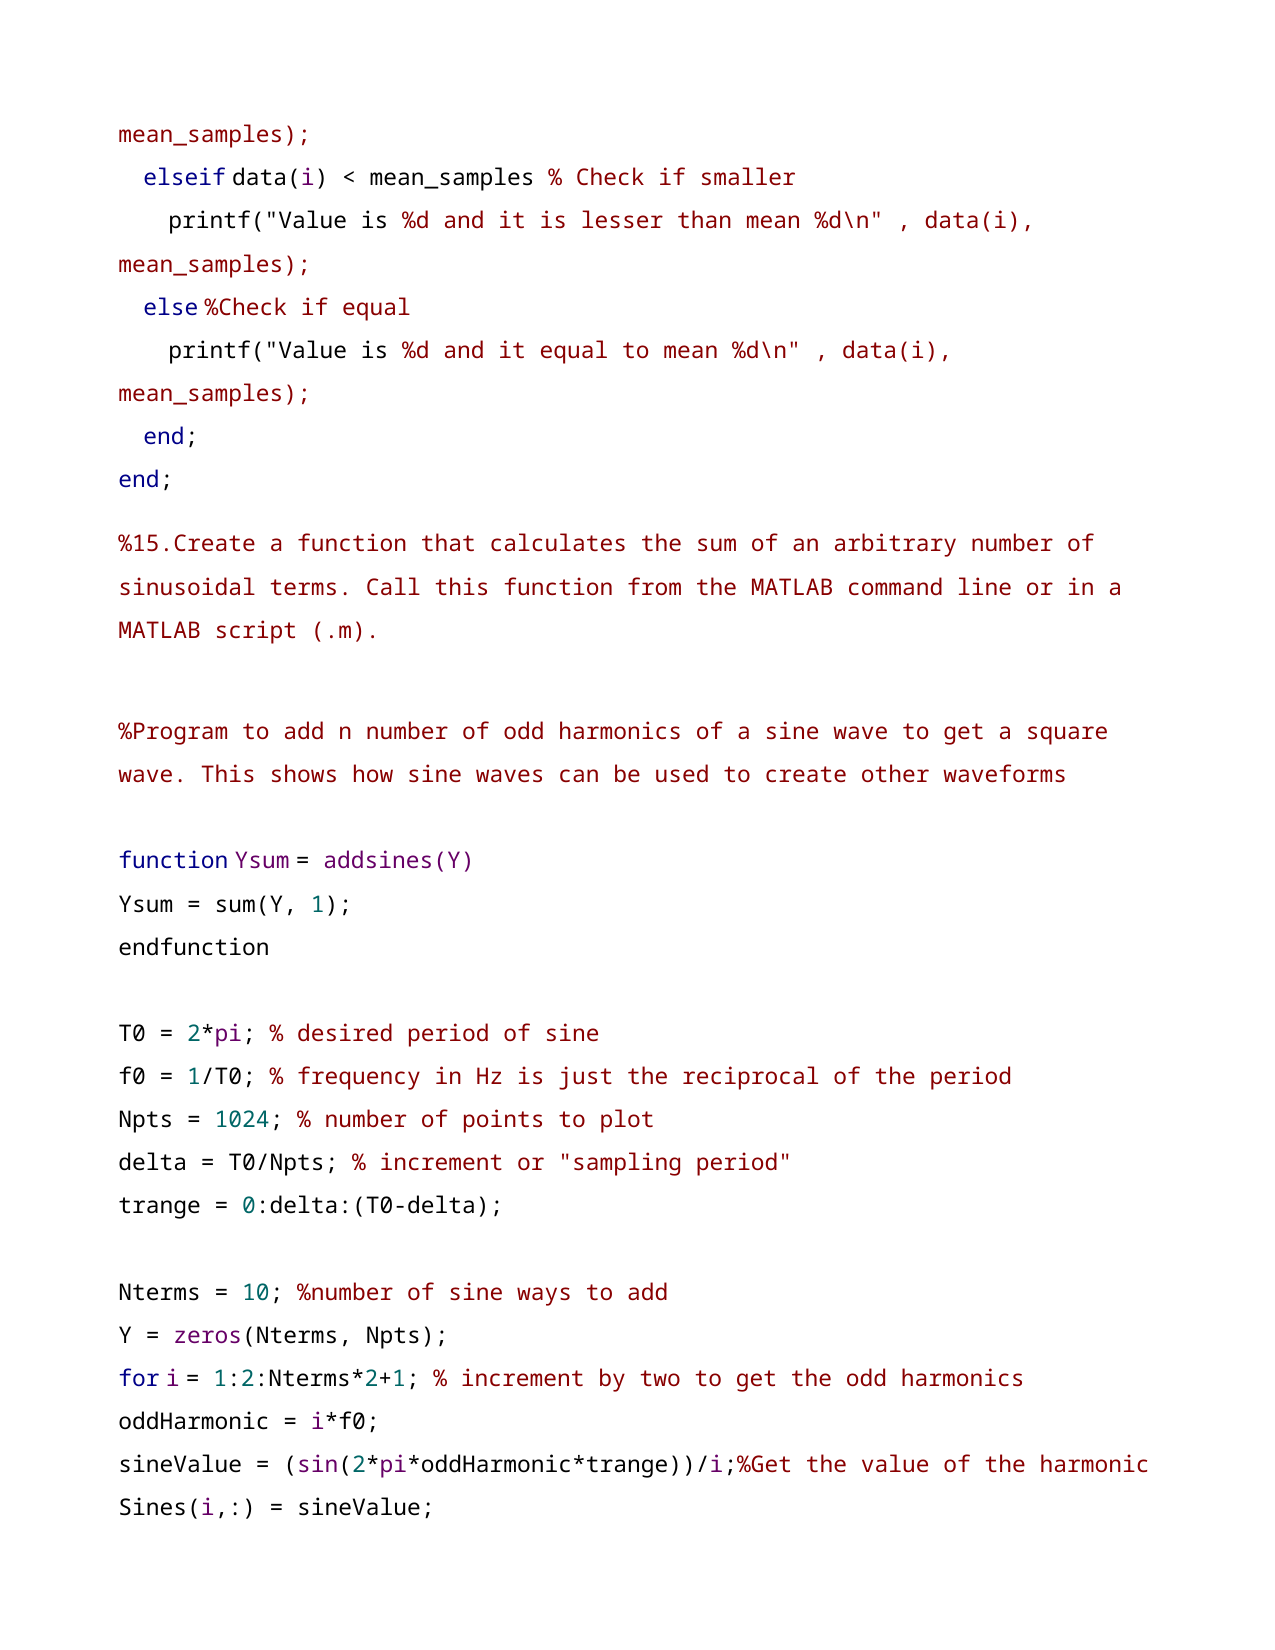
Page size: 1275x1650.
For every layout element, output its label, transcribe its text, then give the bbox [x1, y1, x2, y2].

table_header mean_samples); elseif data(i) < mean_samples % Check if smaller printf("Value is %d and it is lesser than mean %d\n" , data(i), mean_samples); else %Check if equal printf("Value is %d and it equal to mean %d\n" , data(i), mean_samples); end; end; [118, 118, 1157, 494]
table_header %15.Create a function that calculates the sum of an arbitrary number of sinusoidal terms. Call this function from the MATLAB command line or in a MATLAB script (.m). %Program to add n number of odd harmonics of a sine wave to get a square wave. This shows how sine waves can be used to create other waveforms function Ysum = addsines(Y) Ysum = sum(Y, 1); endfunction T0 = 2*pi; % desired period of sine f0 = 1/T0; % frequency in Hz is just the reciprocal of the period Npts = 1024; % number of points to plot delta = T0/Npts; % increment or "sampling period" trange = 0:delta:(T0-delta); Nterms = 10; %number of sine ways to add Y = zeros(Nterms, Npts); for i = 1:2:Nterms*2+1; % increment by two to get the odd harmonics oddHarmonic = i*f0; sineValue = (sin(2*pi*oddHarmonic*trange))/i;%Get the value of the harmonic Sines(i,:) = sineValue; [118, 528, 1157, 1522]
